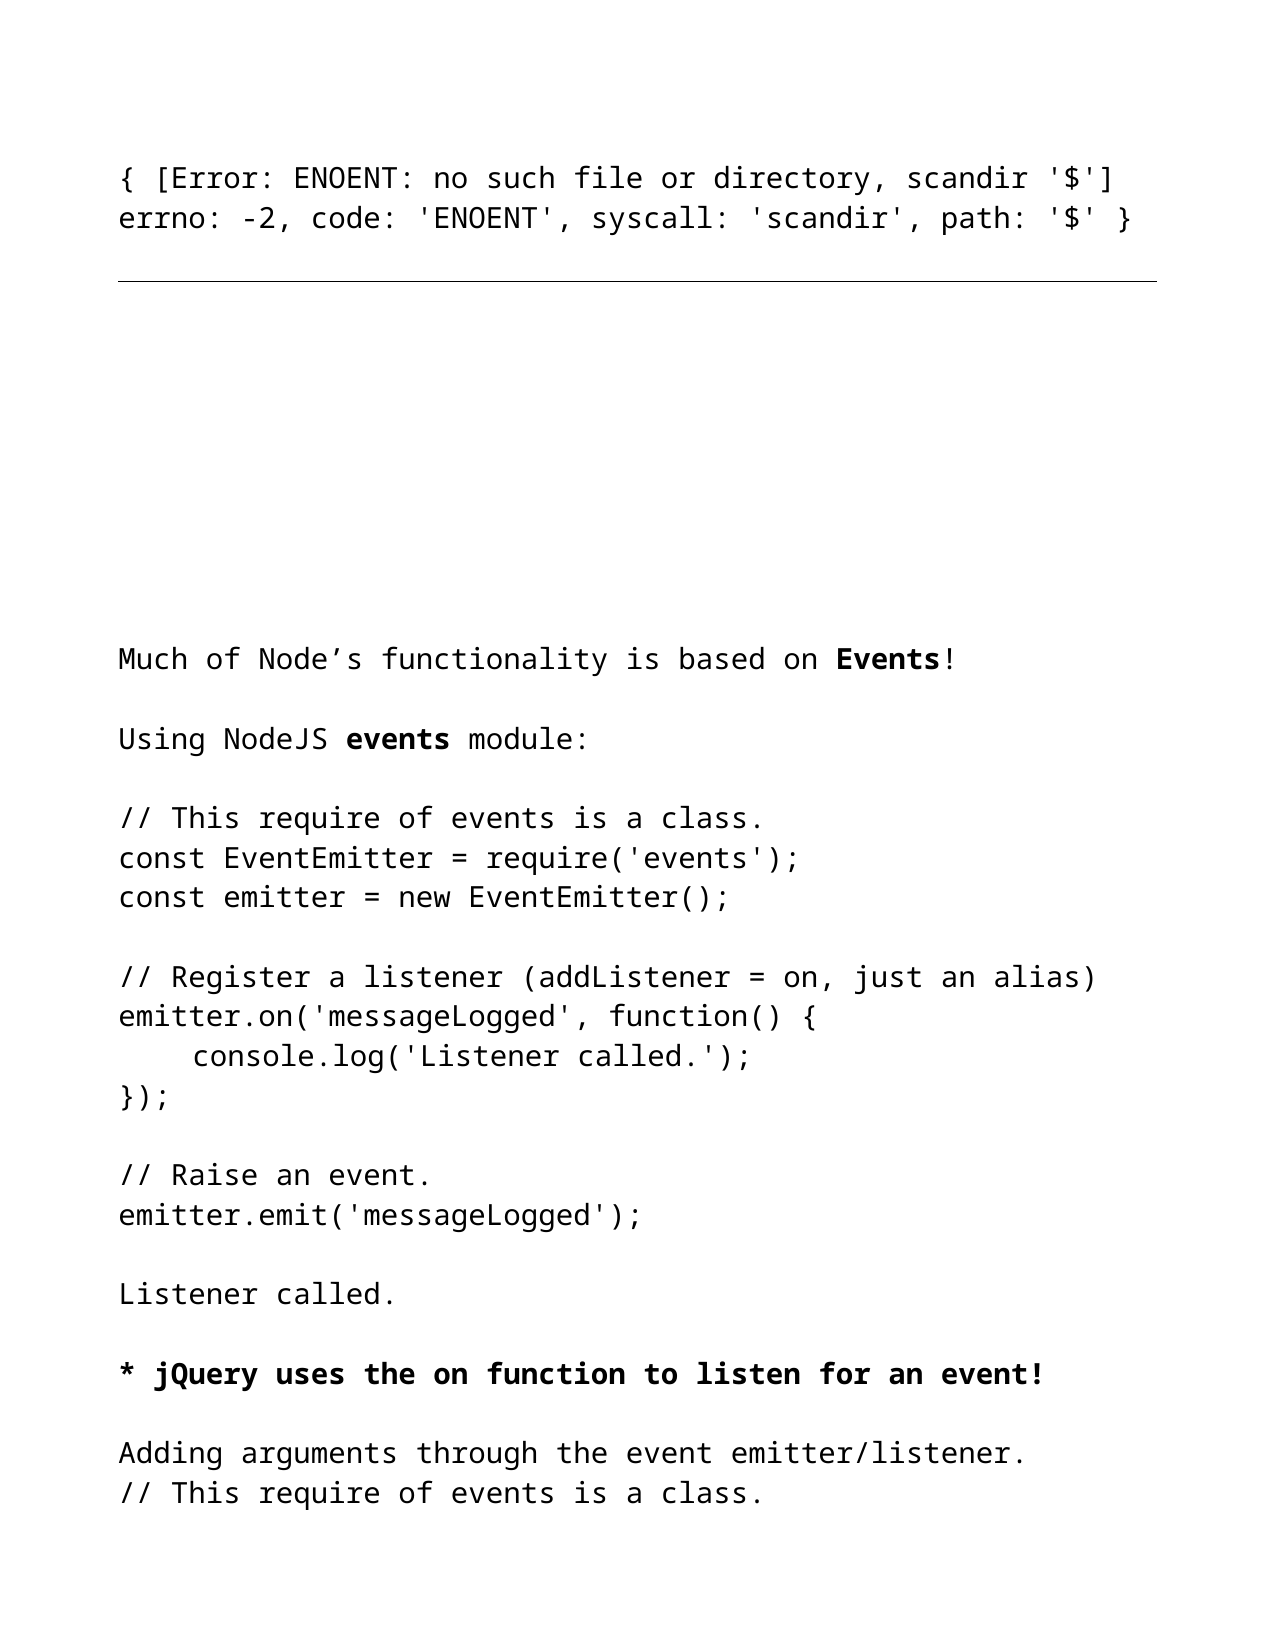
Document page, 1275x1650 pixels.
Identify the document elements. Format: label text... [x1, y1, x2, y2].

text console.log('Listener called.'); [118, 1035, 1157, 1075]
text // This require of events is a class. [118, 1472, 1157, 1512]
text Using NodeJS events module: [118, 718, 1157, 758]
text Listener called. [118, 1273, 1157, 1313]
text { [Error: ENOENT: no such file or directory, scandir '$'] errno: -2, code: 'ENOENT', syscall: 'scandir', path: '$' } [118, 158, 1157, 237]
text Much of Node’s functionality is based on Events! [118, 638, 1157, 678]
text * jQuery uses the on function to listen for an event! [118, 1353, 1157, 1393]
text Adding arguments through the event emitter/listener. [118, 1432, 1157, 1472]
text emitter.on('messageLogged', function() { [118, 996, 1157, 1035]
text const emitter = new EventEmitter(); [118, 877, 1157, 916]
text // Raise an event. [118, 1154, 1157, 1194]
text const EventEmitter = require('events'); [118, 837, 1157, 877]
text emitter.emit('messageLogged'); [118, 1194, 1157, 1234]
text }); [118, 1075, 1157, 1115]
text // Register a listener (addListener = on, just an alias) [118, 956, 1157, 996]
text // This require of events is a class. [118, 797, 1157, 837]
